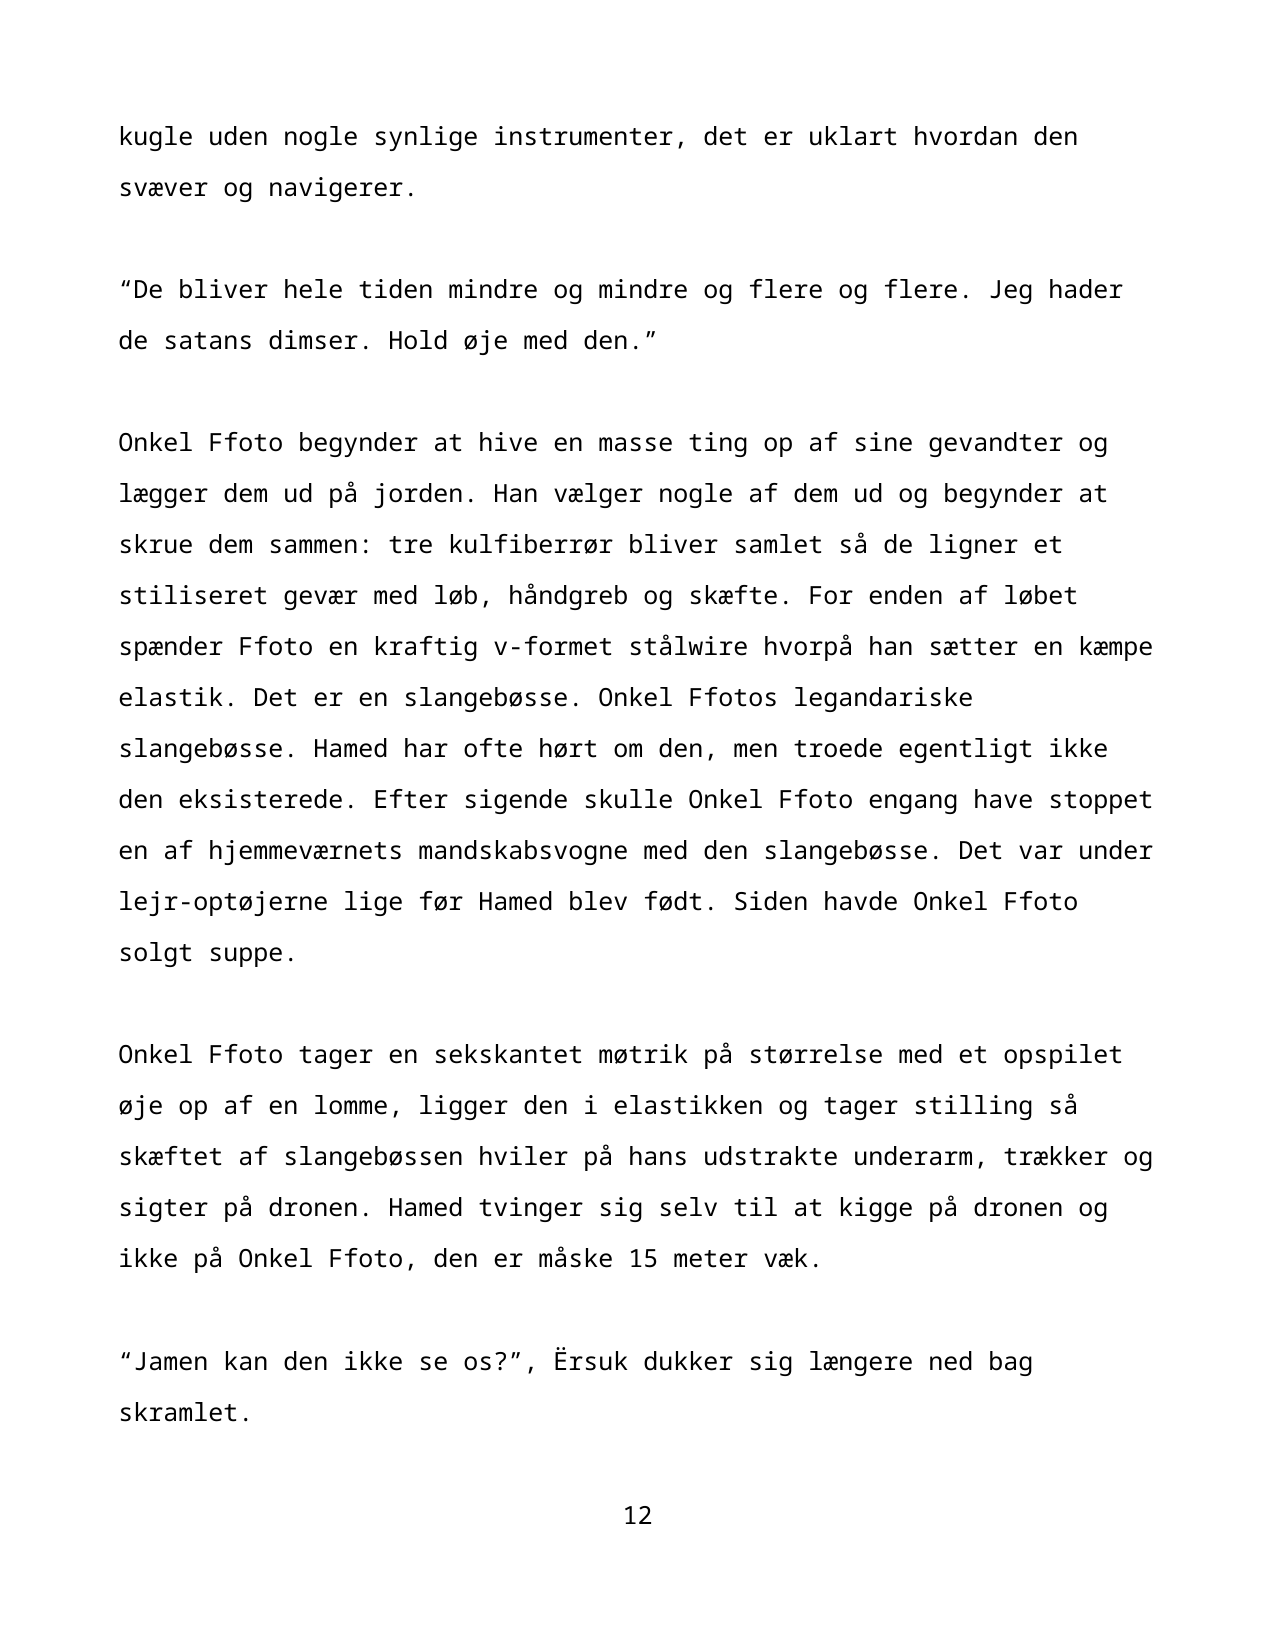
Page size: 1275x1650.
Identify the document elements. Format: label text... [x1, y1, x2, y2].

text Onkel Ffoto tager en sekskantet møtrik på størrelse med et opspilet øje op af en lomme, ligger den i elastikken og tager stilling så skæftet af slangebøssen hviler på hans udstrakte underarm, trækker og sigter på dronen. Hamed tvinger sig selv til at kigge på dronen og ikke på Onkel Ffoto, den er måske 15 meter væk. [118, 1037, 1157, 1275]
text Onkel Ffoto begynder at hive en masse ting op af sine gevandter og lægger dem ud på jorden. Han vælger nogle af dem ud og begynder at skrue dem sammen: tre kulfiberrør bliver samlet så de ligner et stiliseret gevær med løb, håndgreb og skæfte. For enden af løbet spænder Ffoto en kraftig v-formet stålwire hvorpå han sætter en kæmpe elastik. Det er en slangebøsse. Onkel Ffotos legandariske slangebøsse. Hamed har ofte hørt om den, men troede egentligt ikke den eksisterede. Efter sigende skulle Onkel Ffoto engang have stoppet en af hjemmeværnets mandskabsvogne med den slangebøsse. Det var under lejr-optøjerne lige før Hamed blev født. Siden havde Onkel Ffoto solgt suppe. [118, 424, 1157, 969]
text “De bliver hele tiden mindre og mindre og flere og flere. Jeg hader de satans dimser. Hold øje med den.” [118, 271, 1157, 356]
text kugle uden nogle synlige instrumenter, det er uklart hvordan den svæver og navigerer. [118, 118, 1157, 203]
text “Jamen kan den ikke se os?”, Ërsuk dukker sig længere ned bag skramlet. [118, 1343, 1157, 1428]
